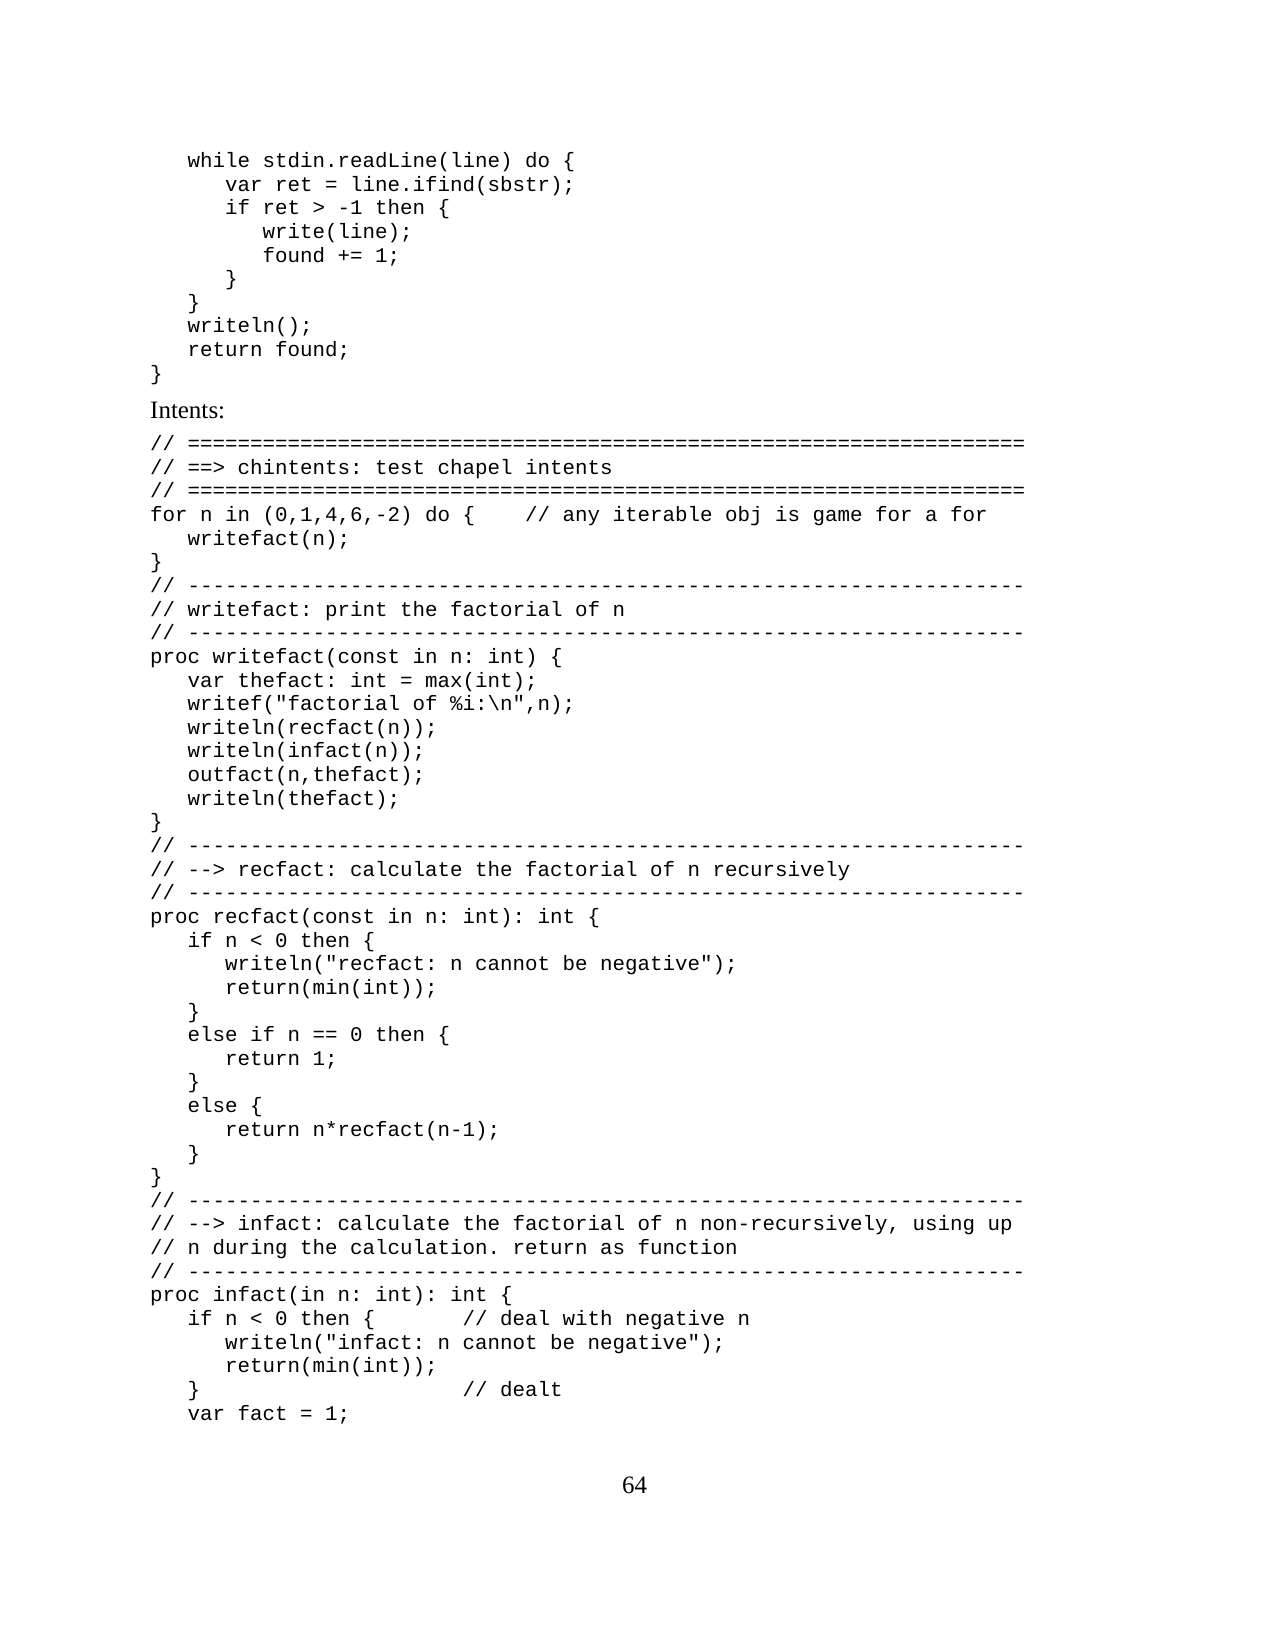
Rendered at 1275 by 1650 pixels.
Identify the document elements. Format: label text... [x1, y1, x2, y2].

text writeln(recfact(n)); [150, 717, 1125, 741]
text writeln("infact: n cannot be negative"); [150, 1332, 1125, 1355]
text var thefact: int = max(int); [150, 669, 1125, 693]
text return 1; [150, 1048, 1125, 1072]
text writefact(n); [150, 528, 1125, 551]
text if n < 0 then { [150, 930, 1125, 953]
text } [150, 1142, 1125, 1166]
text } [150, 1166, 1125, 1190]
text } [150, 268, 1125, 292]
text // ==> chintents: test chapel intents [150, 457, 1125, 480]
text // ------------------------------------------------------------------- [150, 1190, 1125, 1213]
text return(min(int)); [150, 1355, 1125, 1379]
text // n during the calculation. return as function [150, 1237, 1125, 1261]
text // ------------------------------------------------------------------- [150, 1261, 1125, 1284]
text } [150, 1001, 1125, 1024]
text var fact = 1; [150, 1403, 1125, 1426]
text outfact(n,thefact); [150, 764, 1125, 788]
text } [150, 551, 1125, 575]
text write(line); [150, 221, 1125, 244]
text // ------------------------------------------------------------------- [150, 622, 1125, 646]
text writeln(); [150, 316, 1125, 339]
text // =================================================================== [150, 433, 1125, 457]
text return(min(int)); [150, 977, 1125, 1001]
text for n in (0,1,4,6,-2) do { // any iterable obj is game for a for [150, 504, 1125, 528]
text return n*recfact(n-1); [150, 1119, 1125, 1142]
text if n < 0 then { // deal with negative n [150, 1308, 1125, 1332]
text } [150, 292, 1125, 316]
text found += 1; [150, 244, 1125, 268]
text // ------------------------------------------------------------------- [150, 882, 1125, 906]
text return found; [150, 339, 1125, 363]
text } [150, 363, 1125, 386]
text if ret > -1 then { [150, 197, 1125, 221]
text // ------------------------------------------------------------------- [150, 575, 1125, 599]
text // --> infact: calculate the factorial of n non-recursively, using up [150, 1213, 1125, 1237]
text writeln(thefact); [150, 788, 1125, 811]
text else if n == 0 then { [150, 1024, 1125, 1048]
text while stdin.readLine(line) do { [150, 150, 1125, 174]
text writef("factorial of %i:\n",n); [150, 693, 1125, 717]
text proc writefact(const in n: int) { [150, 646, 1125, 669]
text Intents: [150, 395, 1125, 424]
text else { [150, 1095, 1125, 1119]
text proc infact(in n: int): int { [150, 1284, 1125, 1308]
text var ret = line.ifind(sbstr); [150, 174, 1125, 197]
text // =================================================================== [150, 480, 1125, 504]
text } // dealt [150, 1379, 1125, 1403]
text // --> recfact: calculate the factorial of n recursively [150, 859, 1125, 882]
text // ------------------------------------------------------------------- [150, 835, 1125, 859]
text proc recfact(const in n: int): int { [150, 906, 1125, 930]
text } [150, 811, 1125, 835]
text } [150, 1072, 1125, 1095]
text // writefact: print the factorial of n [150, 599, 1125, 622]
text writeln("recfact: n cannot be negative"); [150, 953, 1125, 977]
text writeln(infact(n)); [150, 741, 1125, 764]
